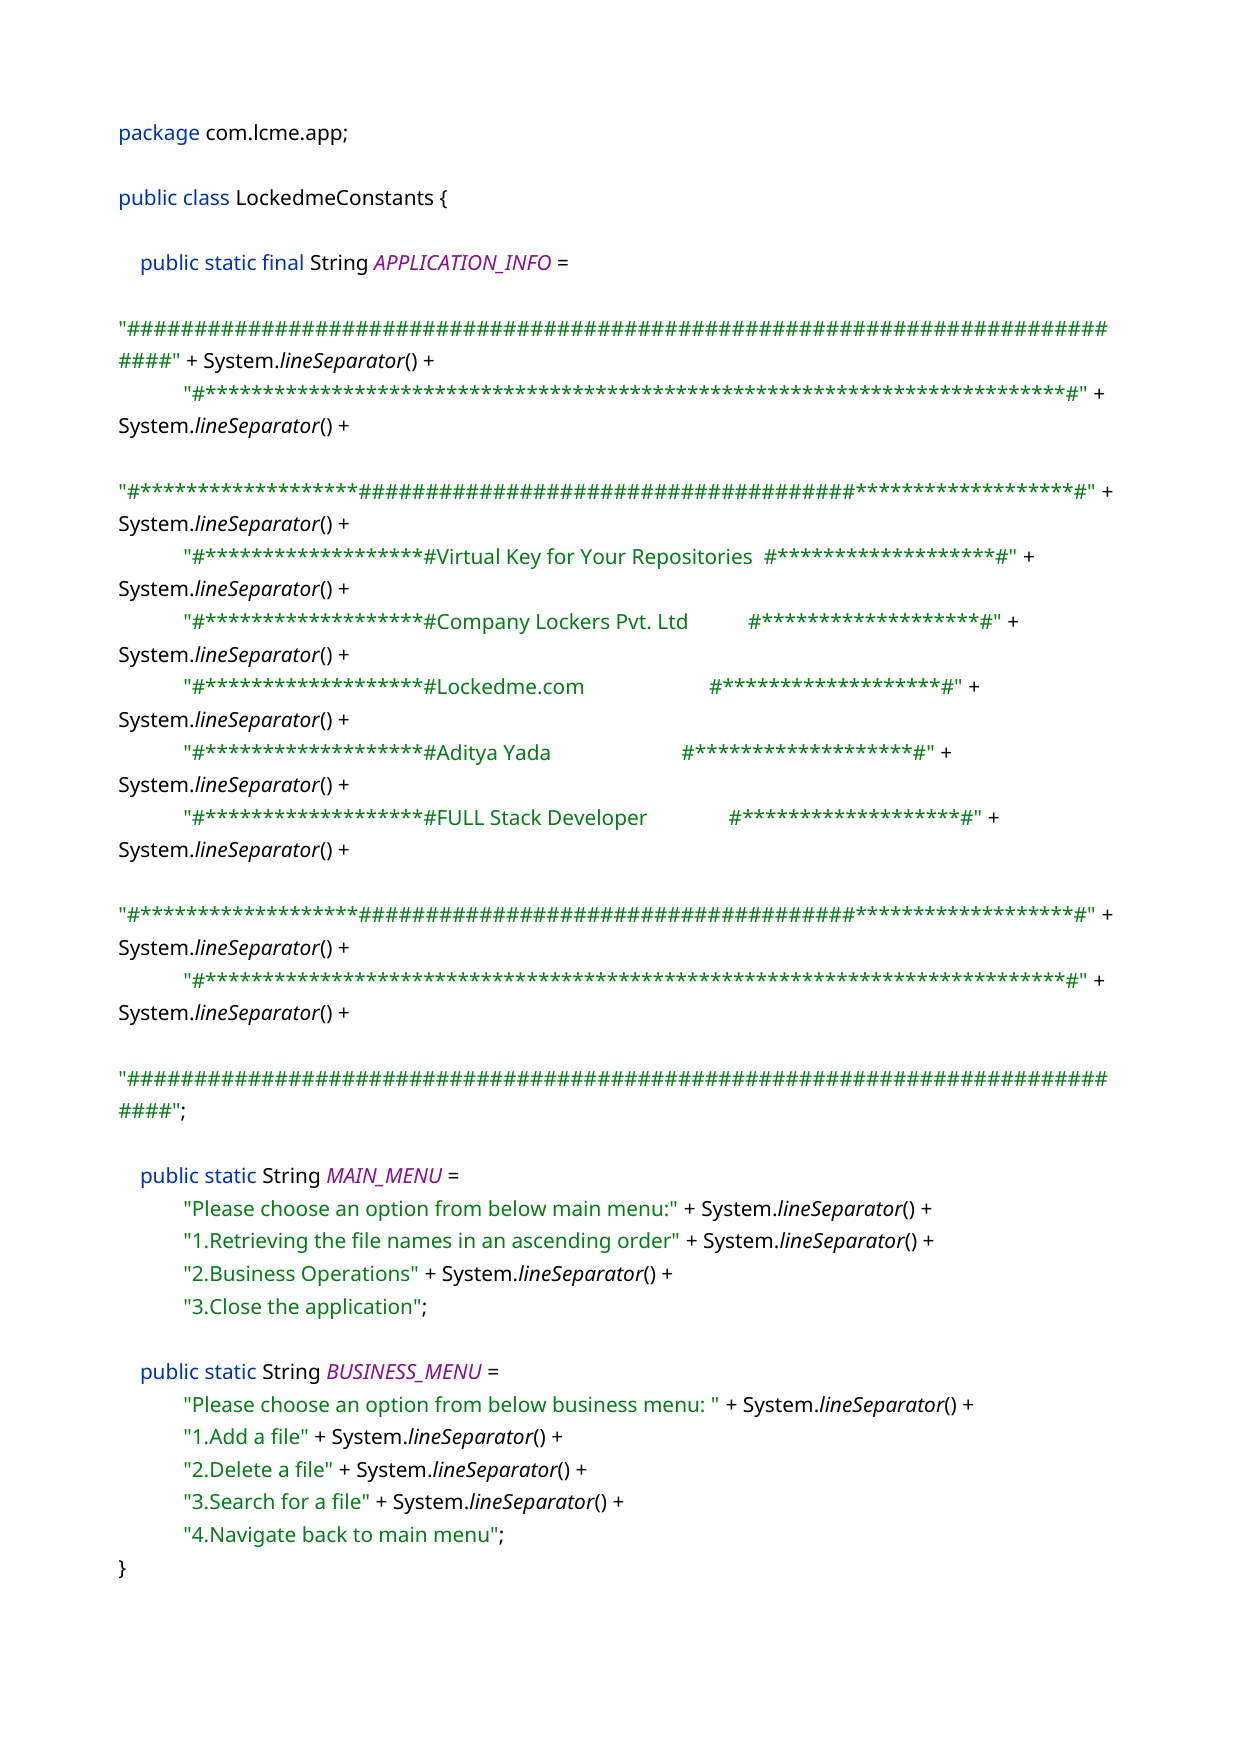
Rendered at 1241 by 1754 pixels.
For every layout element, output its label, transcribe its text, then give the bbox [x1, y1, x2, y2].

text package com.lcme.app; public class LockedmeConstants { public static final String APPLICATION_INFO = "#############################################################################" + System.lineSeparator() + "#***************************************************************************#" + System.lineSeparator() + "#*******************#####################################*******************#" + System.lineSeparator() + "#*******************#Virtual Key for Your Repositories #*******************#" + System.lineSeparator() + "#*******************#Company Lockers Pvt. Ltd #*******************#" + System.lineSeparator() + "#*******************#Lockedme.com #*******************#" + System.lineSeparator() + "#*******************#Aditya Yada #*******************#" + System.lineSeparator() + "#*******************#FULL Stack Developer #*******************#" + System.lineSeparator() + "#*******************#####################################*******************#" + System.lineSeparator() + "#***************************************************************************#" + System.lineSeparator() + "#############################################################################"; public static String MAIN_MENU = "Please choose an option from below main menu:" + System.lineSeparator() + "1.Retrieving the file names in an ascending order" + System.lineSeparator() + "2.Business Operations" + System.lineSeparator() + "3.Close the application"; public static String BUSINESS_MENU = "Please choose an option from below business menu: " + System.lineSeparator() + "1.Add a file" + System.lineSeparator() + "2.Delete a file" + System.lineSeparator() + "3.Search for a file" + System.lineSeparator() + "4.Navigate back to main menu"; } [118, 118, 1122, 1613]
